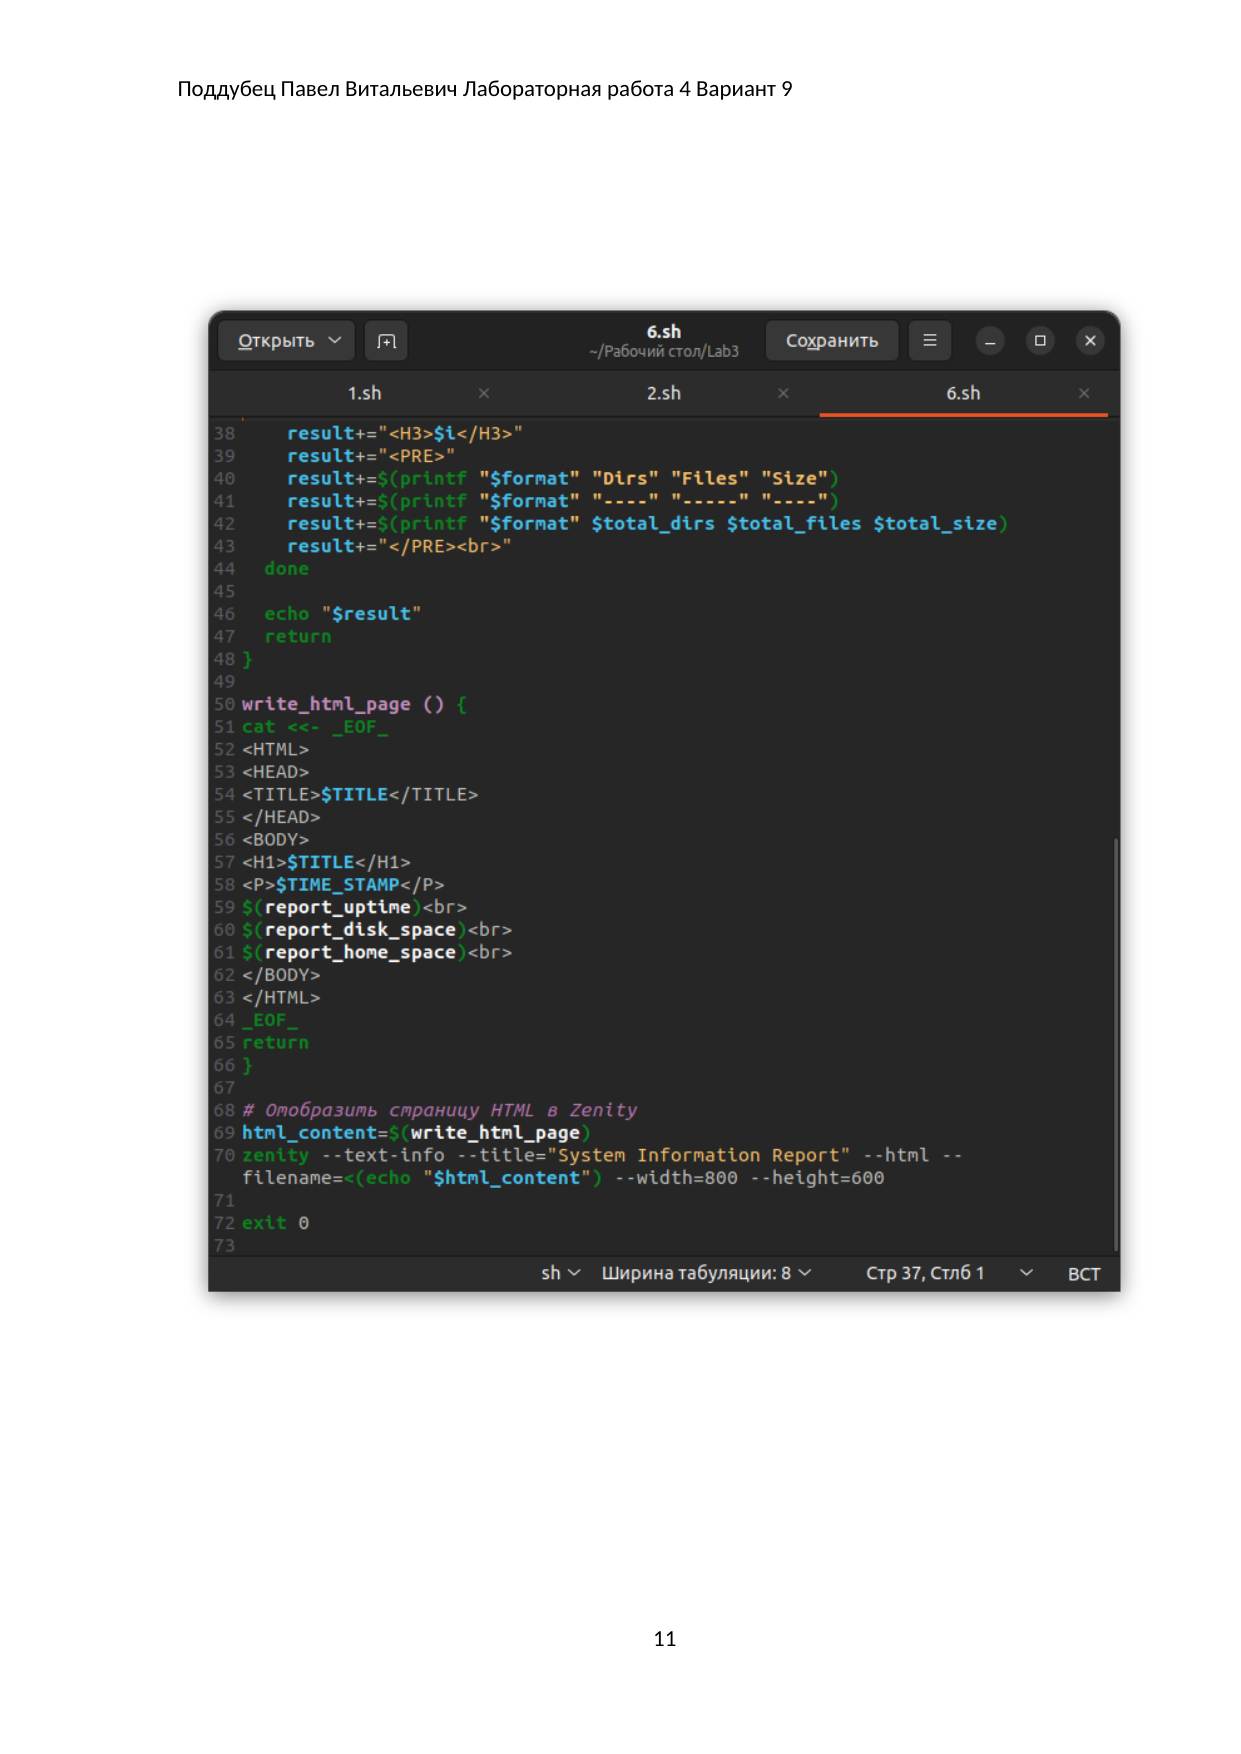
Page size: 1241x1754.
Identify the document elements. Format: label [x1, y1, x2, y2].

picture [177, 283, 1152, 1327]
